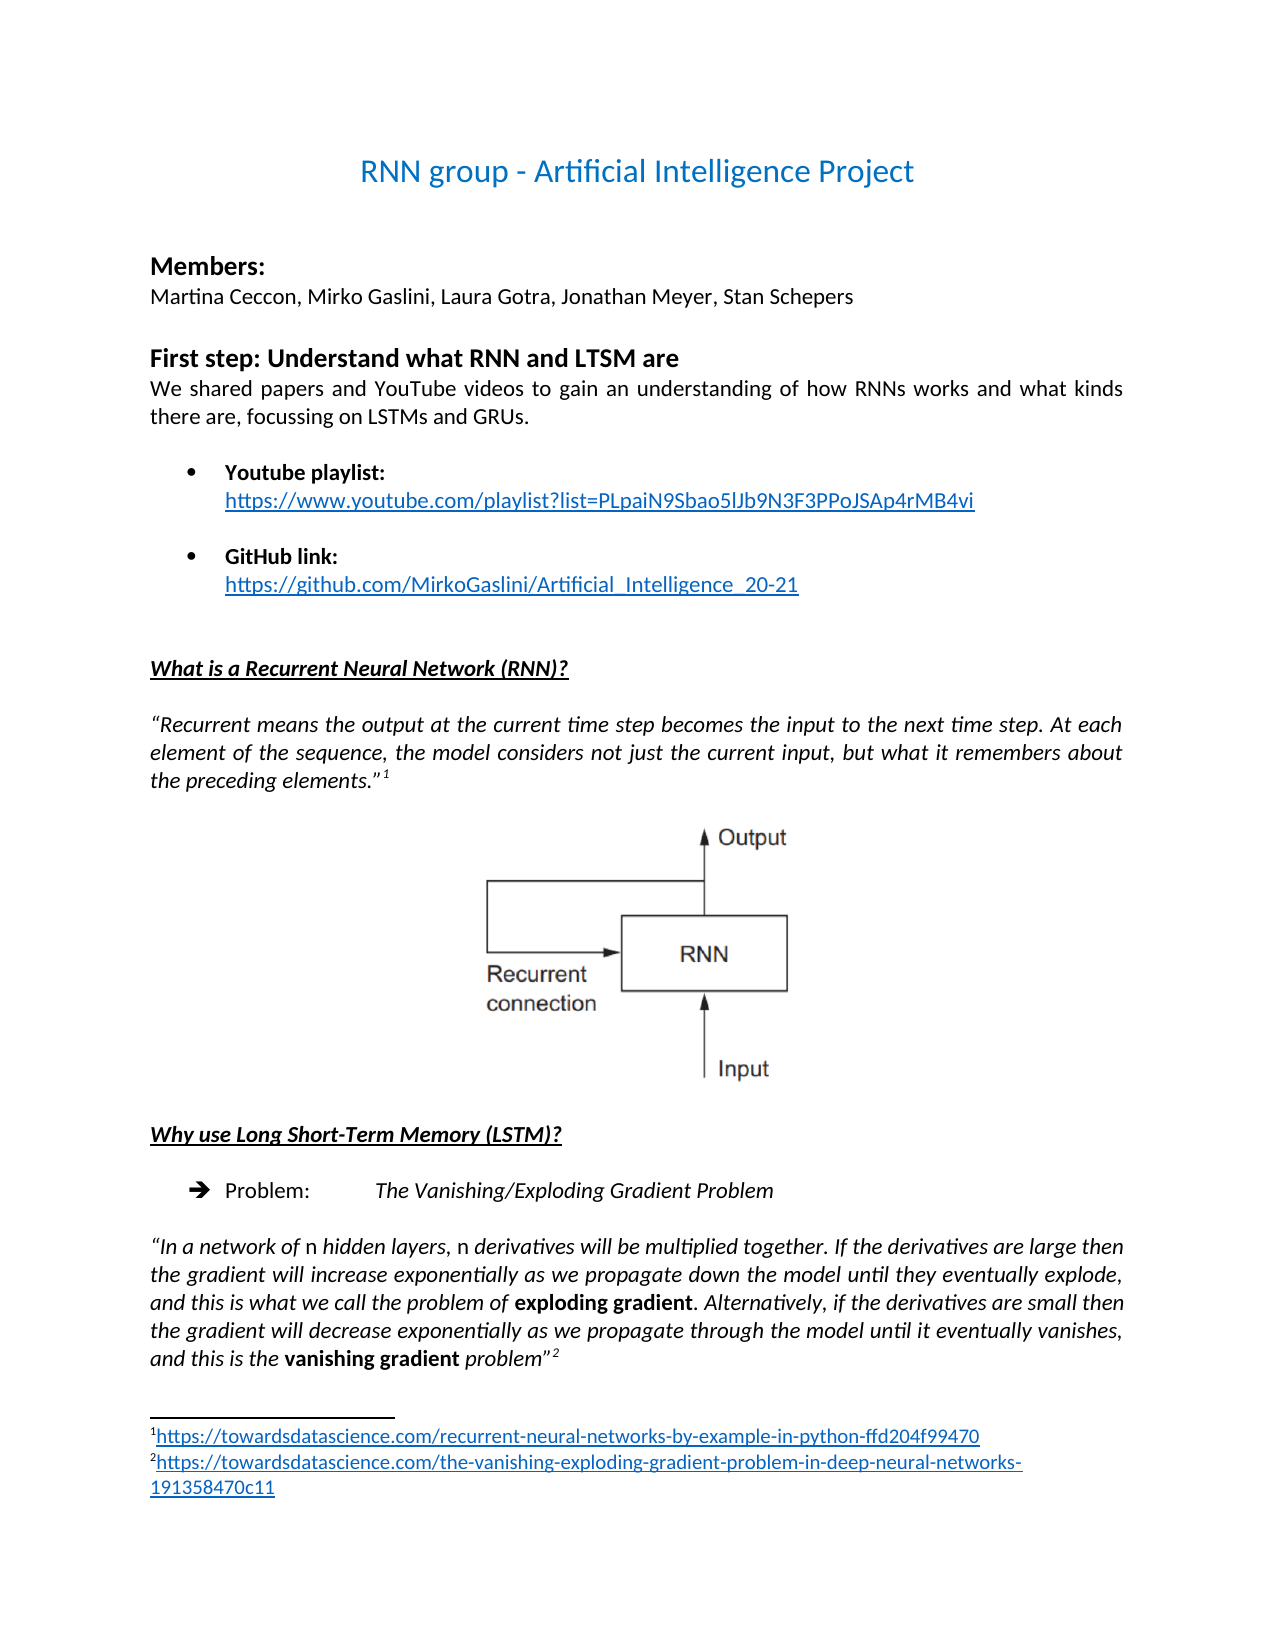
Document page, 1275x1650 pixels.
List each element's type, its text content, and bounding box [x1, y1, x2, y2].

text https://towardsdatascience.com/the-vanishing-exploding-gradient-problem-in-deep-neural-networks-191358470c11 [150, 1449, 1125, 1500]
list Problem: The Vanishing/Exploding Gradient Problem [187, 1176, 1125, 1204]
text “In a network of n hidden layers, n derivatives will be multiplied together. If the derivatives are large then the gradient will increase exponentially as we propagate down the model until they eventually explode, and this is what we call the problem of exploding gradient. Alternatively, if the derivatives are small then the gradient will decrease exponentially as we propagate through the model until it eventually vanishes, and this is the vanishing gradient problem” [150, 1232, 1125, 1372]
text Members: [150, 249, 1125, 282]
list https://github.com/MirkoGaslini/Artificial_Intelligence_20-21 [225, 570, 1125, 598]
list https://www.youtube.com/playlist?list=PLpaiN9Sbao5lJb9N3F3PPoJSAp4rMB4vi [225, 486, 1125, 514]
text We shared papers and YouTube videos to gain an understanding of how RNNs works and what kinds there are, focussing on LSTMs and GRUs. [150, 374, 1125, 430]
text RNN group - Artificial Intelligence Project [150, 150, 1125, 191]
text Why use Long Short-Term Memory (LSTM)? [150, 1120, 1125, 1148]
text “Recurrent means the output at the current time step becomes the input to the next time step. At each element of the sequence, the model considers not just the current input, but what it remembers about the preceding elements.” [150, 710, 1125, 794]
text https://towardsdatascience.com/recurrent-neural-networks-by-example-in-python-ffd204f99470 [150, 1424, 1125, 1449]
list Youtube playlist: [187, 458, 1125, 486]
list GitHub link: [187, 542, 1125, 570]
text First step: Understand what RNN and LTSM are [150, 341, 1125, 374]
text Martina Ceccon, Mirko Gaslini, Laura Gotra, Jonathan Meyer, Stan Schepers [150, 282, 1125, 310]
picture [462, 822, 812, 1093]
text What is a Recurrent Neural Network (RNN)? [150, 654, 1125, 682]
